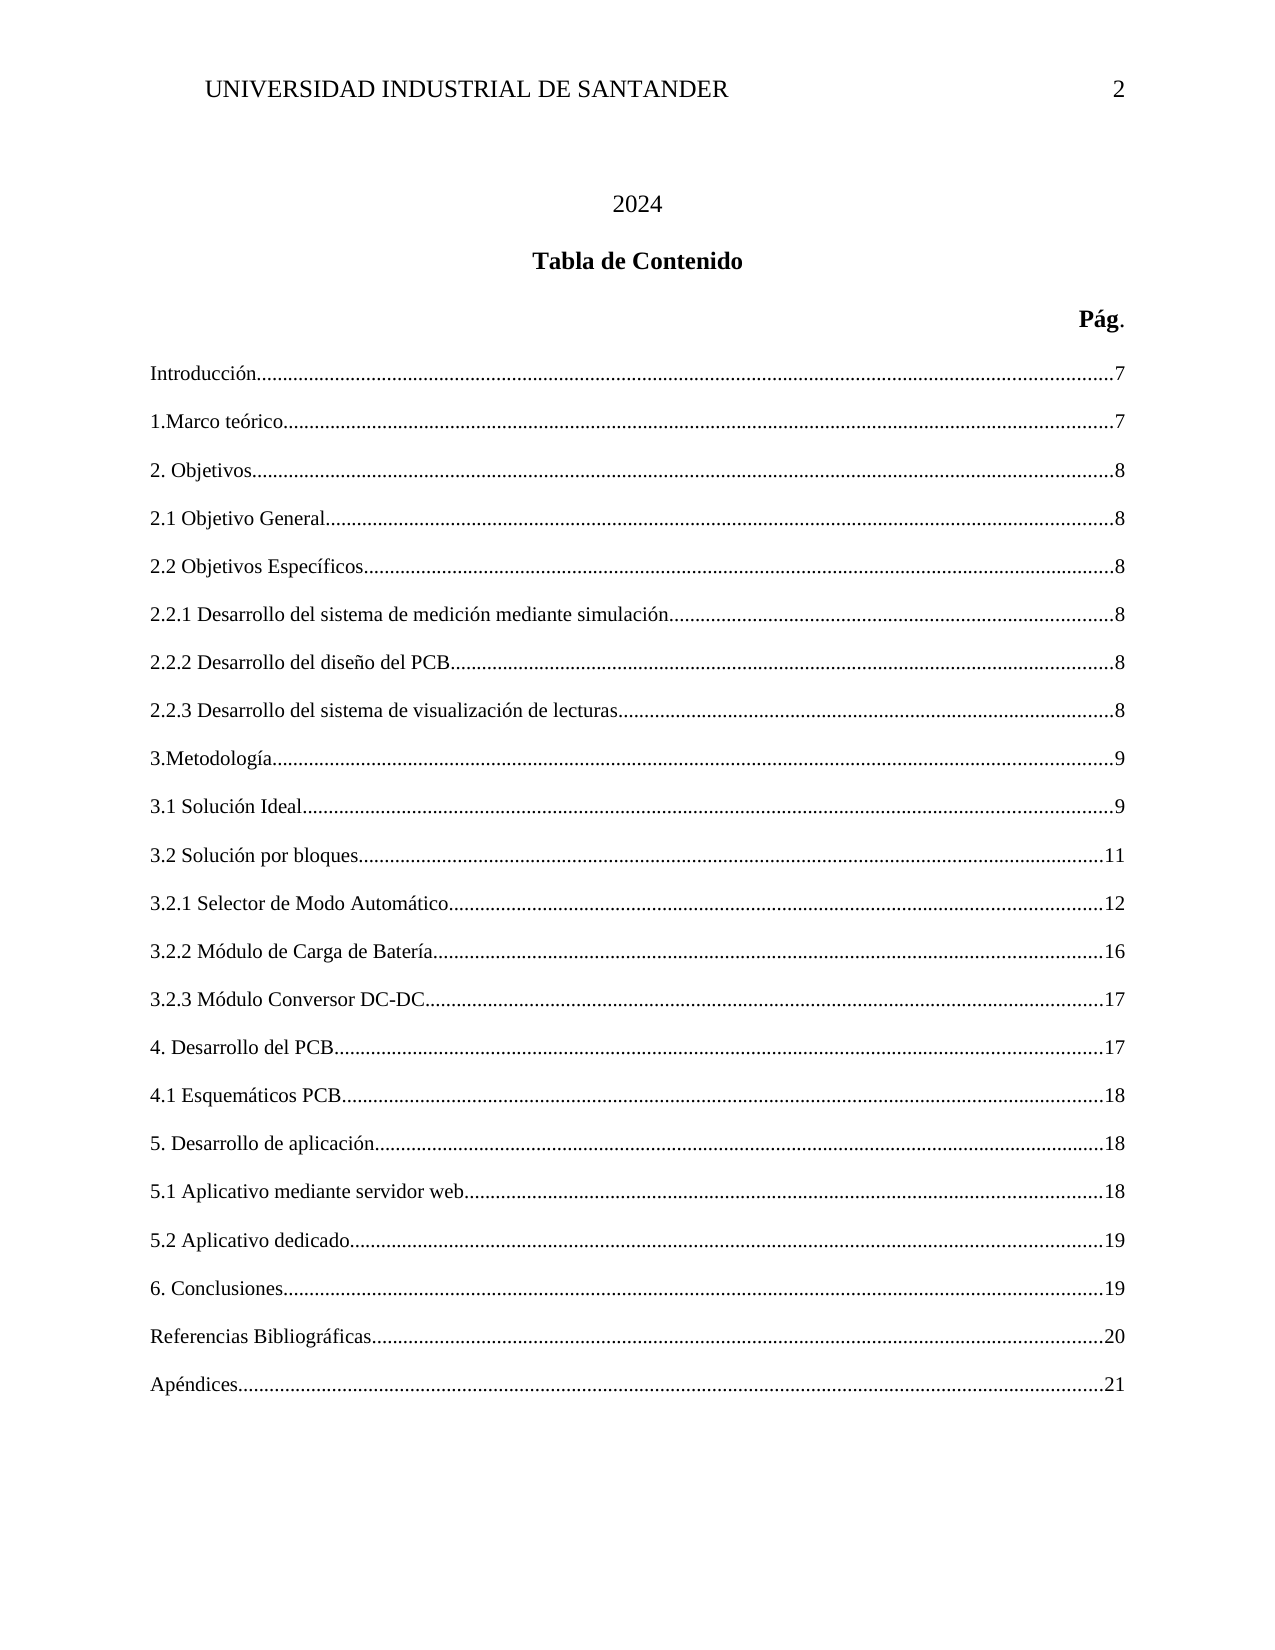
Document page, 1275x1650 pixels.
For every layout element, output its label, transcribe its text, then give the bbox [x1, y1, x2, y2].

text 3.2 Solución por bloques 11 [150, 842, 1125, 867]
text 3.2.2 Módulo de Carga de Batería 16 [150, 939, 1125, 963]
text Introducción 7 [150, 361, 1125, 385]
text 5.1 Aplicativo mediante servidor web 18 [150, 1179, 1125, 1203]
text 5.2 Aplicativo dedicado 19 [150, 1227, 1125, 1252]
text 4.1 Esquemáticos PCB 18 [150, 1083, 1125, 1107]
text 3.2.1 Selector de Modo Automático 12 [150, 891, 1125, 915]
text 1.Marco teórico 7 [150, 409, 1125, 433]
text 6. Conclusiones 19 [150, 1276, 1125, 1300]
text 2.1 Objetivo General 8 [150, 506, 1125, 530]
text 2.2 Objetivos Específicos 8 [150, 554, 1125, 578]
text 2.2.2 Desarrollo del diseño del PCB 8 [150, 650, 1125, 674]
text 3.Metodología 9 [150, 746, 1125, 770]
text Pág. [150, 304, 1125, 332]
text 3.2.3 Módulo Conversor DC-DC 17 [150, 987, 1125, 1011]
text 2.2.1 Desarrollo del sistema de medición mediante simulación 8 [150, 602, 1125, 626]
text 2.2.3 Desarrollo del sistema de visualización de lecturas 8 [150, 698, 1125, 722]
text 3.1 Solución Ideal 9 [150, 794, 1125, 818]
text 2024 [150, 189, 1125, 217]
text 2. Objetivos 8 [150, 457, 1125, 482]
text 4. Desarrollo del PCB 17 [150, 1035, 1125, 1059]
text Apéndices 21 [150, 1372, 1125, 1396]
text Tabla de Contenido [150, 246, 1125, 275]
text Referencias Bibliográficas 20 [150, 1324, 1125, 1348]
text 5. Desarrollo de aplicación 18 [150, 1131, 1125, 1155]
